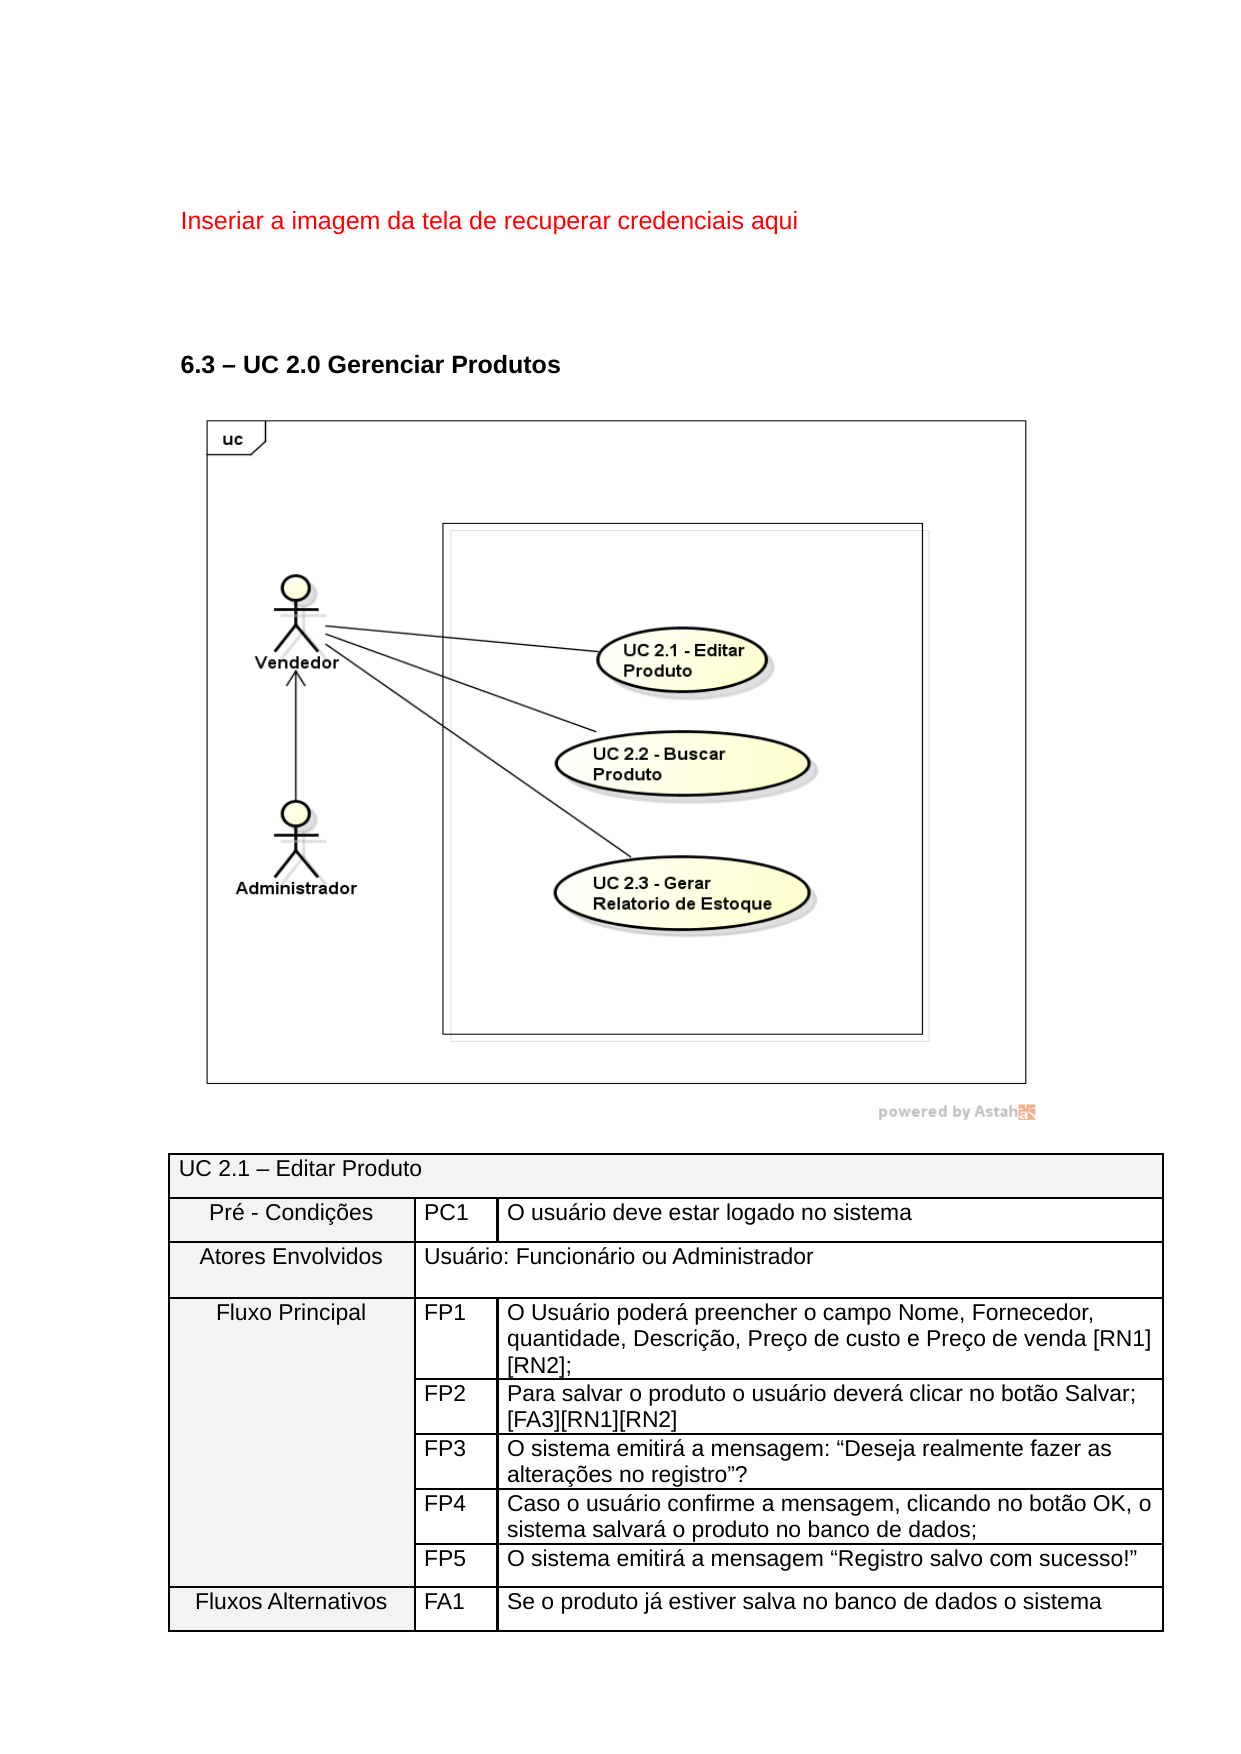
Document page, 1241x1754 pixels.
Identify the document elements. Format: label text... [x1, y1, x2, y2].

table_cell FA1 [416, 1588, 496, 1630]
table_cell O Usuário poderá preencher o campo Nome, Fornecedor, quantidade, Descrição, Preço de custo e Preço de venda [RN1][RN2]; [499, 1299, 1162, 1378]
table_cell FP3 [416, 1435, 496, 1488]
text 6.3 – UC 2.0 Gerenciar Produtos [180, 350, 1092, 378]
table_cell O sistema emitirá a mensagem “Registro salvo com sucesso!” [499, 1545, 1162, 1586]
table_cell Caso o usuário confirme a mensagem, clicando no botão OK, o sistema salvará o produto no banco de dados; [499, 1490, 1162, 1542]
text Inseriar a imagem da tela de recuperar credenciais aqui [180, 206, 1092, 235]
picture [192, 407, 1041, 1125]
table_cell Fluxos Alternativos [170, 1588, 414, 1630]
table_cell Atores Envolvidos [170, 1243, 414, 1297]
table_cell FP5 [416, 1545, 496, 1586]
table_cell FP2 [416, 1380, 496, 1433]
table_cell PC1 [416, 1199, 496, 1241]
table_cell FP4 [416, 1490, 496, 1542]
table_cell Usuário: Funcionário ou Administrador [416, 1243, 1162, 1297]
table_header UC 2.1 – Editar Produto [170, 1155, 1162, 1197]
table_cell Para salvar o produto o usuário deverá clicar no botão Salvar;[FA3][RN1][RN2] [499, 1380, 1162, 1433]
table_cell FP1 [416, 1299, 496, 1378]
table_cell Se o produto já estiver salva no banco de dados o sistema [499, 1588, 1162, 1630]
table_cell O sistema emitirá a mensagem: “Deseja realmente fazer as alterações no registro”? [499, 1435, 1162, 1488]
table_cell O usuário deve estar logado no sistema [499, 1199, 1162, 1241]
table_cell Pré - Condições [170, 1199, 414, 1241]
table_cell Fluxo Principal [170, 1299, 414, 1586]
